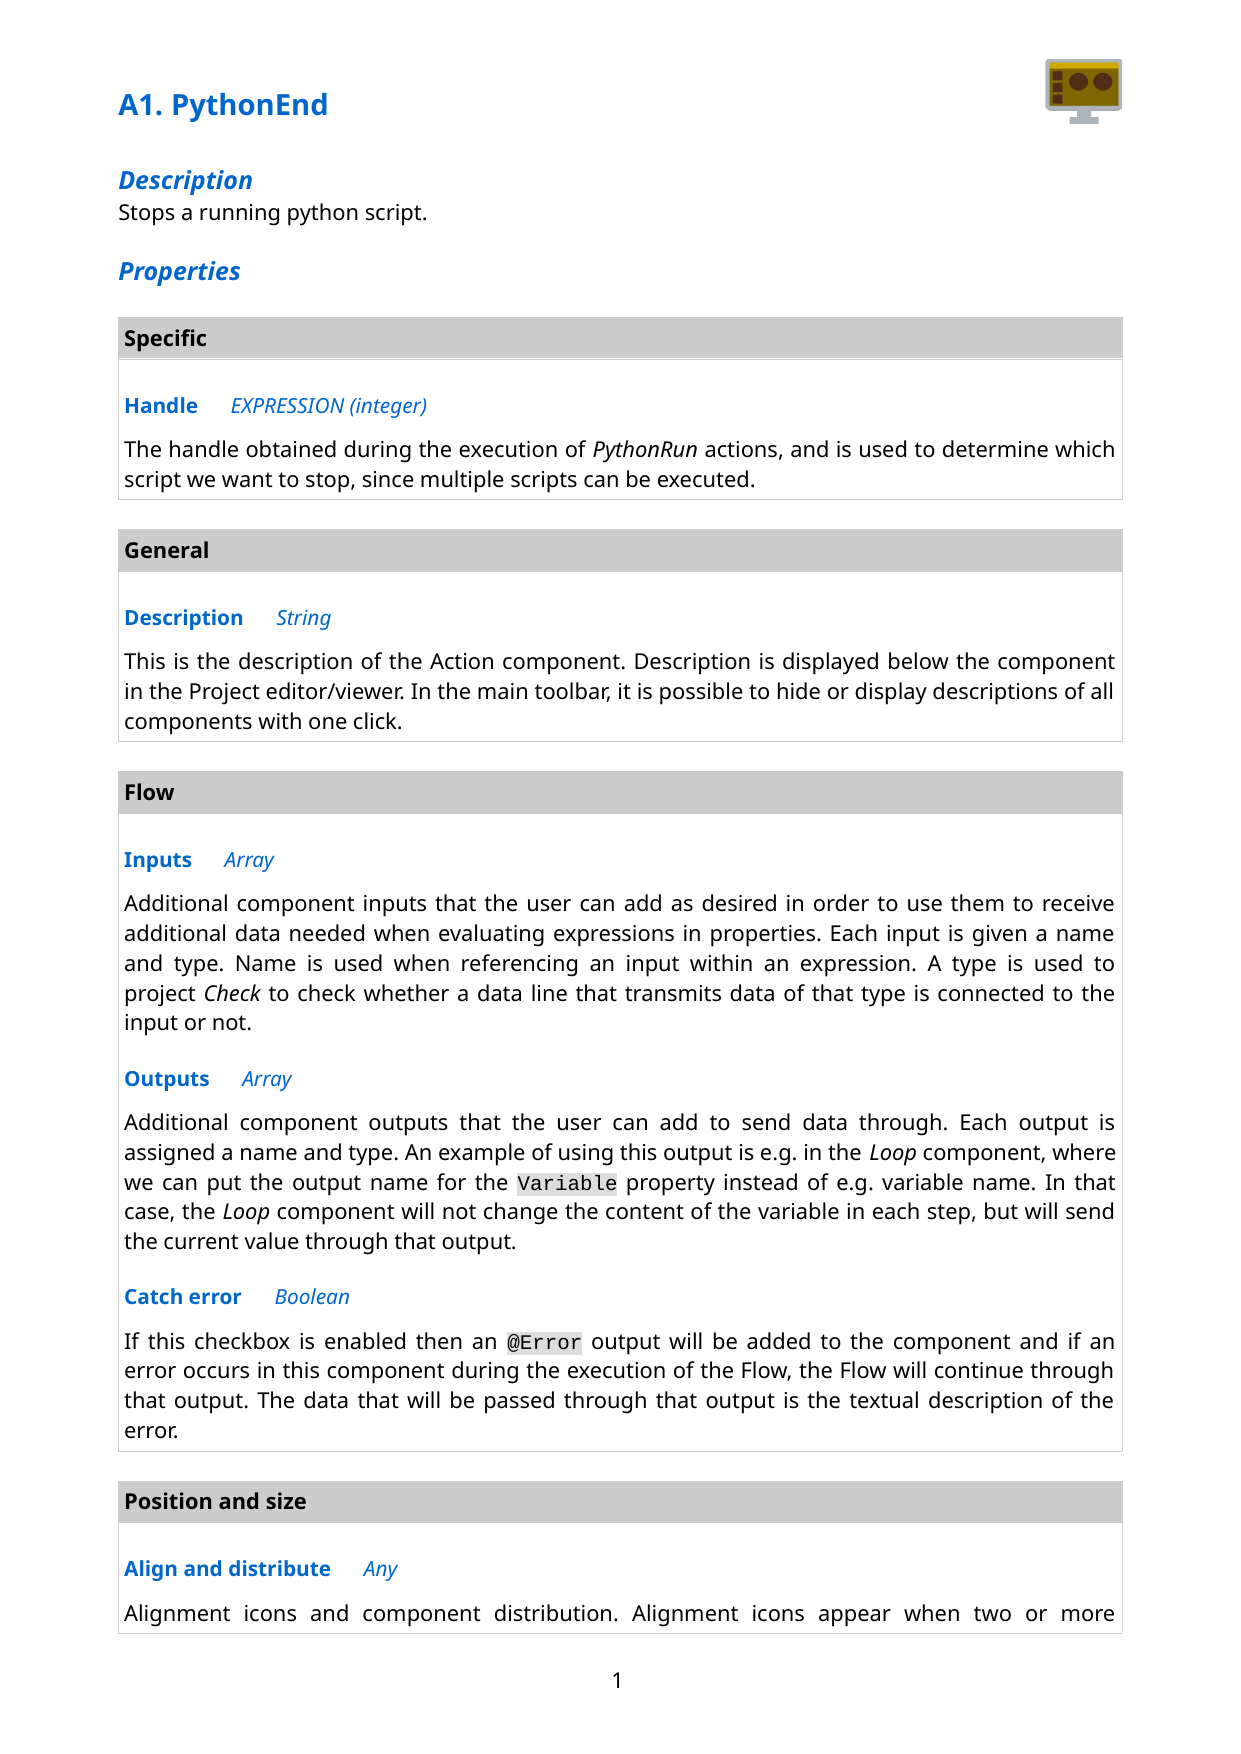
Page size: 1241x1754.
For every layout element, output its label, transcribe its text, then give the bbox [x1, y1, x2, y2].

subtitle Properties [118, 253, 1122, 287]
table_cell Handle EXPRESSION (integer) The handle obtained during the execution of PythonRun actions, and is used to determine which script we want to stop, since multiple scripts can be executed. [119, 360, 1122, 499]
table_header General [119, 530, 1122, 571]
text Stops a running python script. [118, 197, 1122, 227]
table_cell Inputs Array Additional component inputs that the user can add as desired in order to use them to receive additional data needed when evaluating expressions in properties. Each input is given a name and type. Name is used when referencing an input within an expression. A type is used to project Check to check whether a data line that transmits data of that type is connected to the input or not. Outputs Array Additional component outputs that the user can add to send data through. Each output is assigned a name and type. An example of using this output is e.g. in the Loop component, where we can put the output name for the Variable property instead of e.g. variable name. In that case, the Loop component will not change the content of the variable in each step, but will send the current value through that output. Catch error Boolean If this checkbox is enabled then an @Error output will be added to the component and if an error occurs in this component during the execution of the Flow, the Flow will continue through that output. The data that will be passed through that output is the textual description of the error. [119, 814, 1122, 1451]
table_header Position and size [119, 1482, 1122, 1522]
table_header Flow [119, 772, 1122, 813]
table_cell Align and distribute Any Alignment icons and component distribution. Alignment icons appear when two or more [119, 1523, 1122, 1633]
picture [1045, 59, 1123, 124]
subtitle Description [118, 163, 1122, 197]
table_cell Description String This is the description of the Action component. Description is displayed below the component in the Project editor/viewer. In the main toolbar, it is possible to hide or display descriptions of all components with one click. [119, 572, 1122, 741]
table_header Specific [119, 318, 1122, 358]
subtitle PythonEnd [118, 84, 1045, 124]
